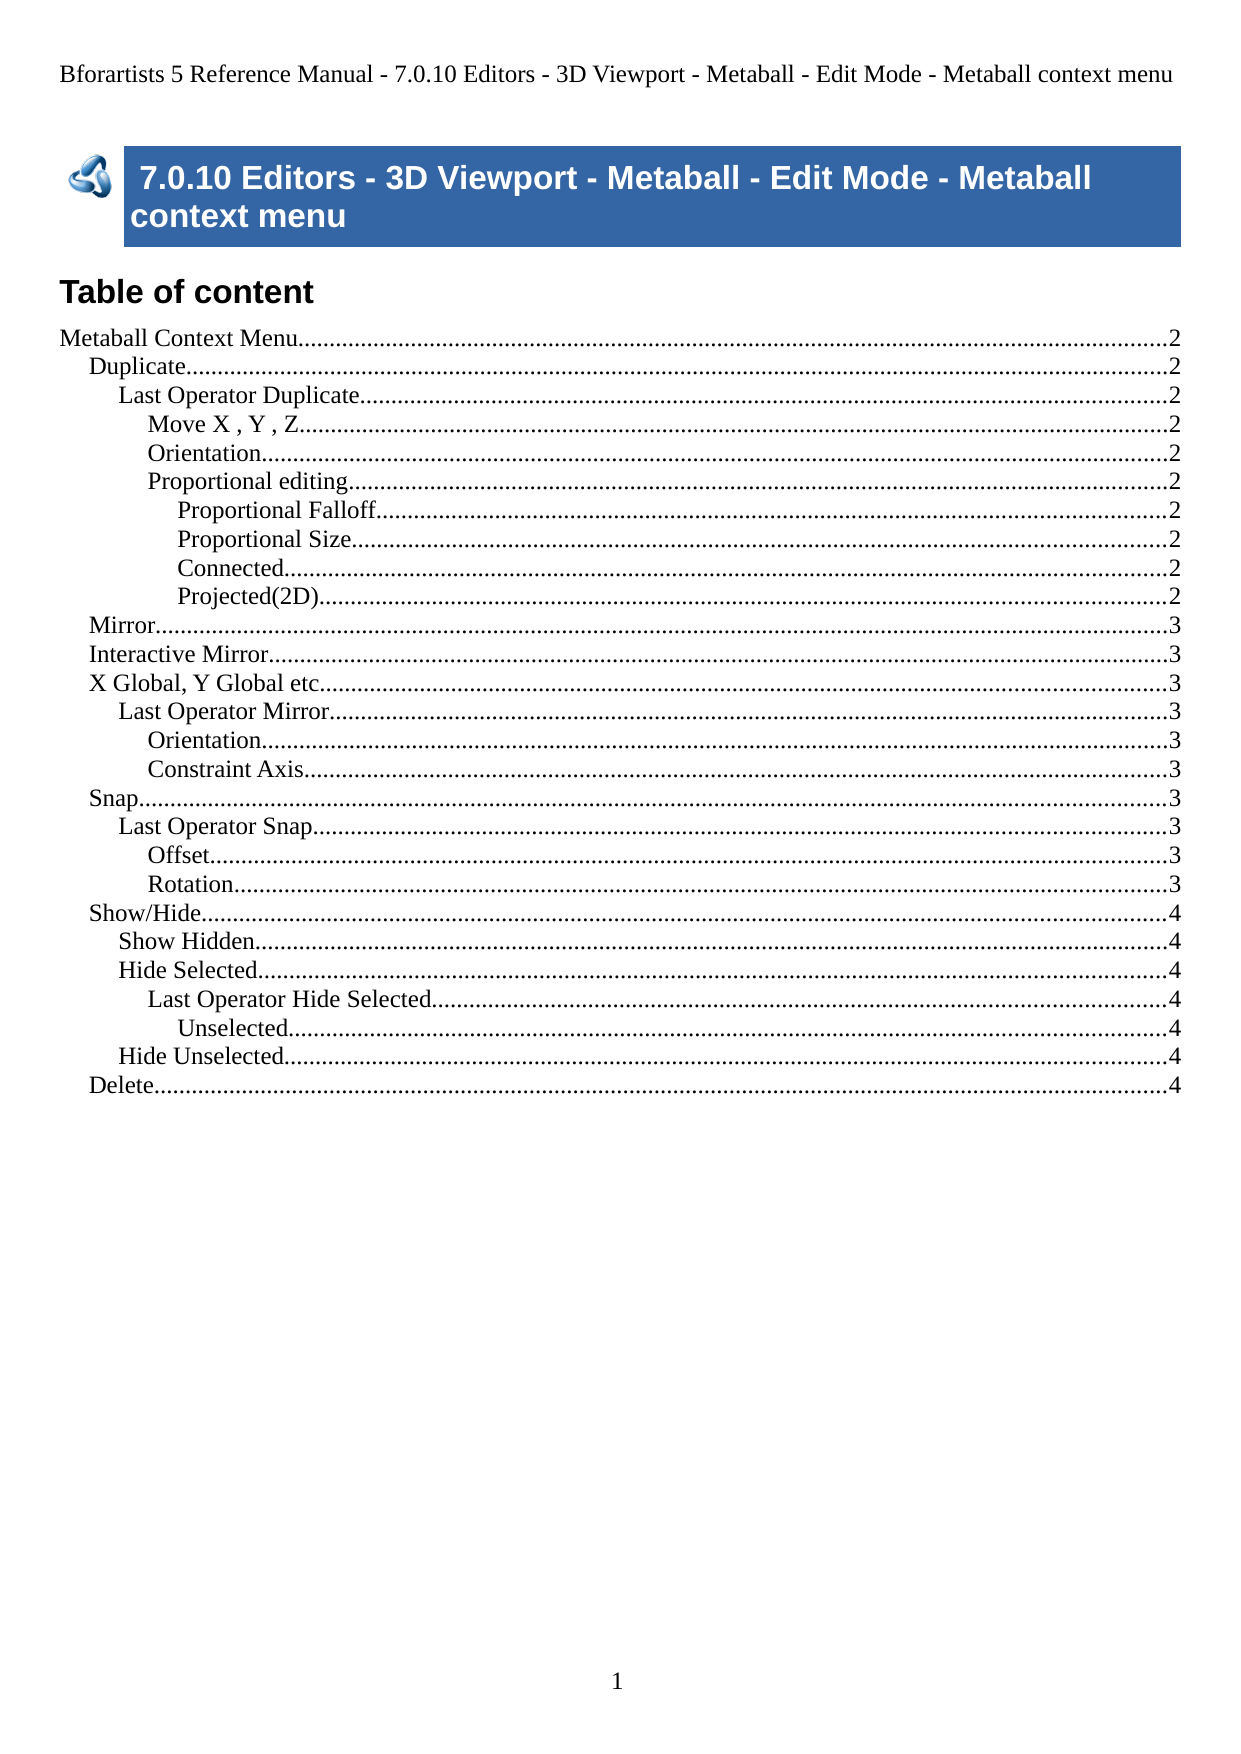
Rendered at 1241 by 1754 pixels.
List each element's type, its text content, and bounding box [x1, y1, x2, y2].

text Rotation 3 [147, 869, 1181, 898]
text Last Operator Duplicate 2 [118, 380, 1181, 409]
text Last Operator Snap 3 [118, 811, 1181, 840]
text Constraint Axis 3 [147, 754, 1181, 783]
text Metaball Context Menu 2 [59, 323, 1181, 351]
text Move X , Y , Z 2 [147, 409, 1181, 438]
text Last Operator Mirror 3 [118, 696, 1181, 725]
text Hide Unselected 4 [118, 1041, 1181, 1070]
picture [65, 152, 114, 201]
text Interactive Mirror 3 [88, 639, 1181, 668]
text Proportional Falloff 2 [177, 495, 1181, 524]
table_header [59, 146, 124, 247]
text Proportional editing 2 [147, 466, 1181, 495]
text Unselected 4 [177, 1013, 1181, 1041]
text Delete 4 [88, 1070, 1181, 1099]
text Last Operator Hide Selected 4 [147, 984, 1181, 1013]
text Proportional Size 2 [177, 524, 1181, 553]
text Orientation 2 [147, 438, 1181, 466]
text Hide Selected 4 [118, 955, 1181, 984]
table_header 7.0.10 Editors - 3D Viewport - Metaball - Edit Mode - Metaball context menu [124, 146, 1181, 247]
text X Global, Y Global etc. 3 [88, 668, 1181, 696]
text Connected 2 [177, 553, 1181, 581]
text Orientation 3 [147, 725, 1181, 754]
text Show/Hide 4 [88, 898, 1181, 926]
text Duplicate 2 [88, 351, 1181, 380]
subtitle Table of content [59, 272, 1181, 310]
text Snap 3 [88, 783, 1181, 811]
text Offset 3 [147, 840, 1181, 869]
text Projected(2D) 2 [177, 581, 1181, 610]
text Mirror 3 [88, 610, 1181, 639]
text Show Hidden 4 [118, 926, 1181, 955]
